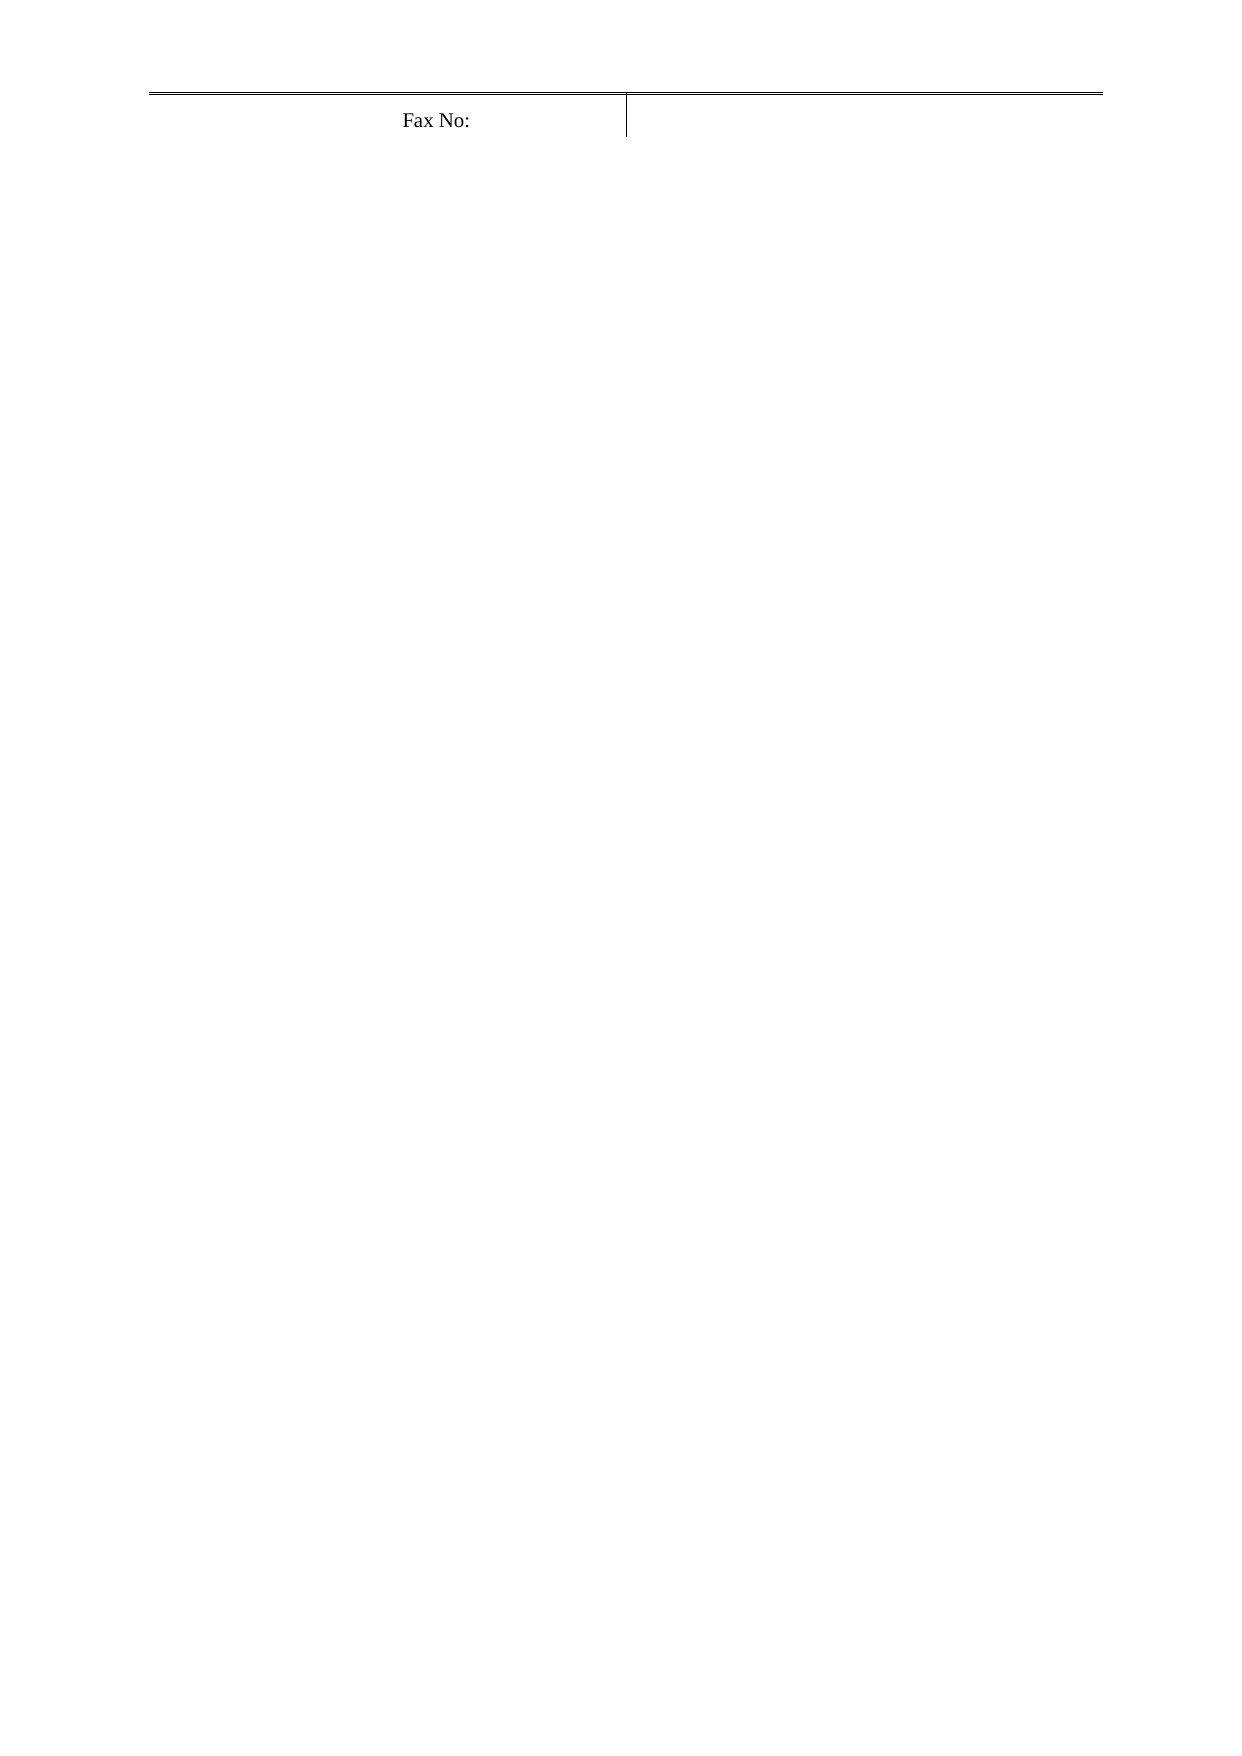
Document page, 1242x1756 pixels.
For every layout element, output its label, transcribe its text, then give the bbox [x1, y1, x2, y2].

table_header [627, 95, 1103, 137]
table_header Fax No: [149, 95, 626, 137]
